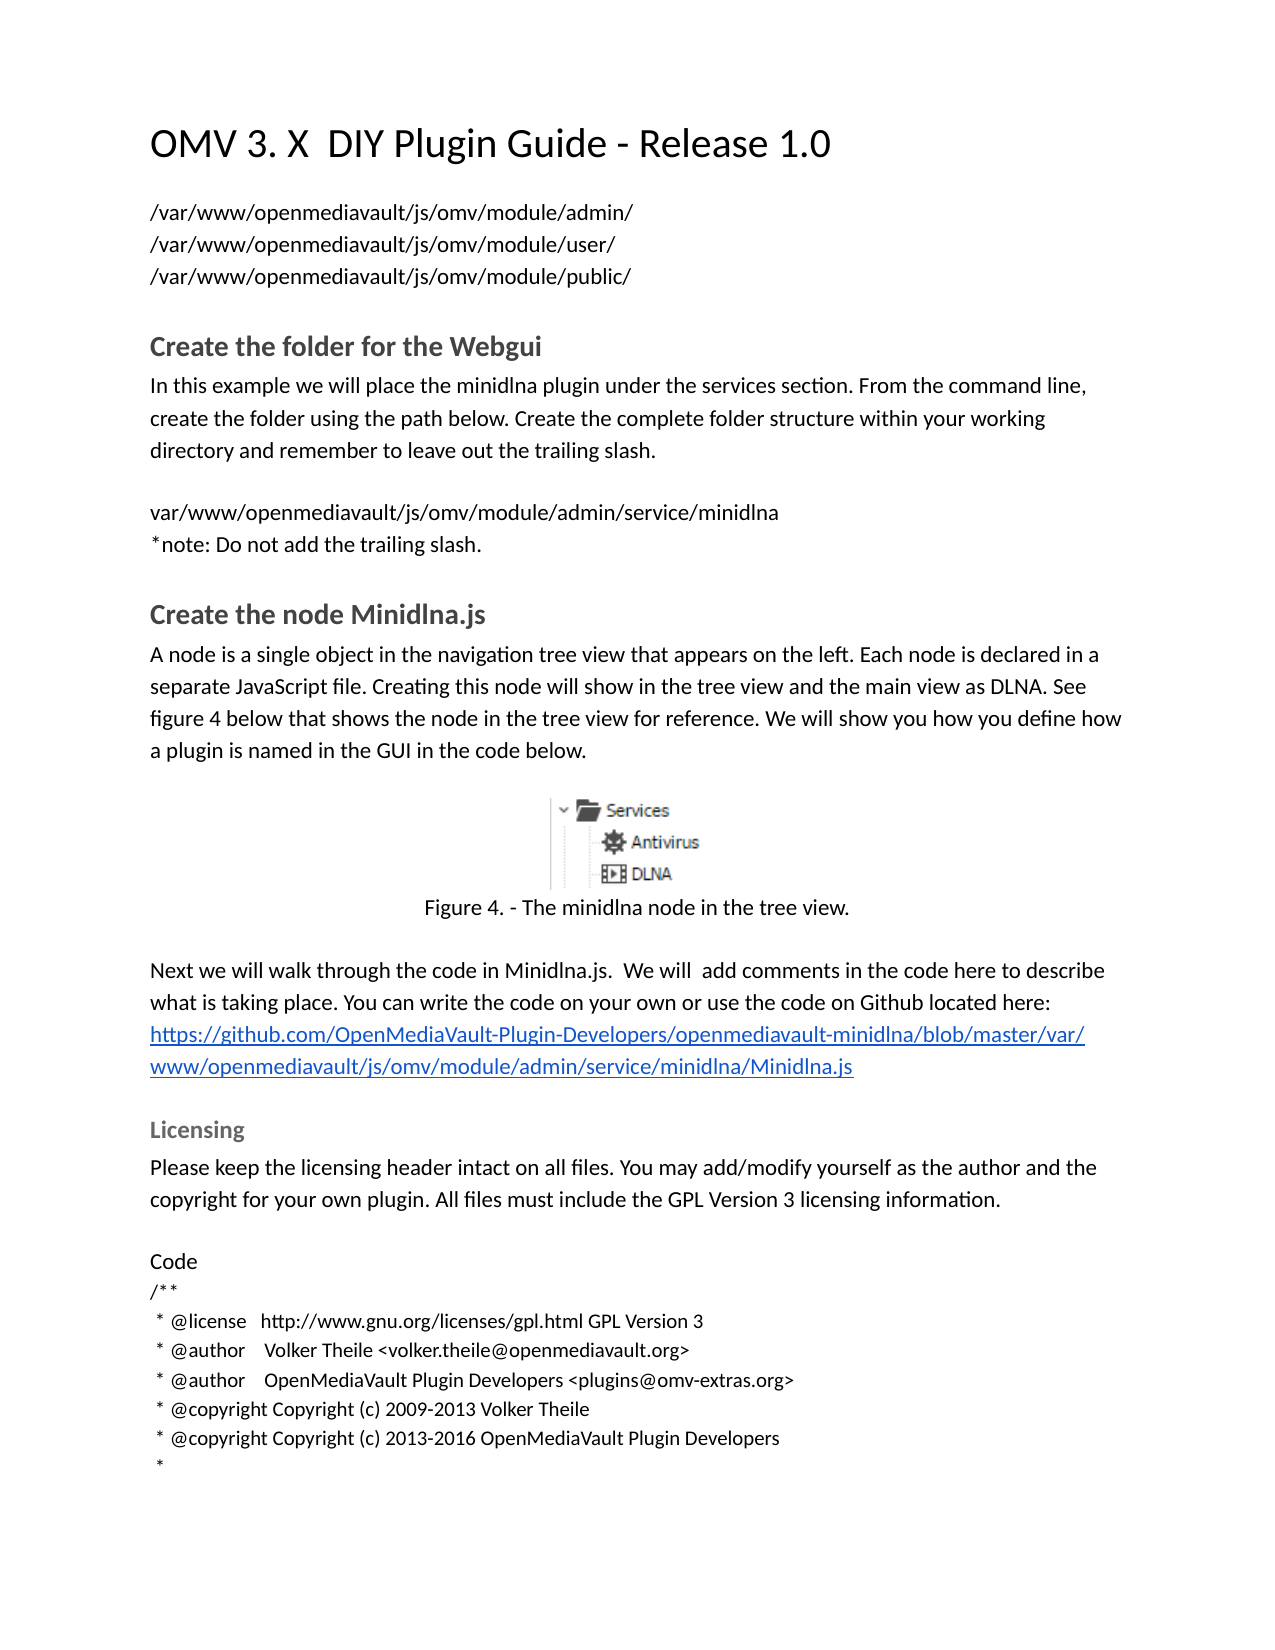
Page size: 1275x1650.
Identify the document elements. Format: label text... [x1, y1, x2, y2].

subtitle Create the node Minidlna.js [150, 596, 1125, 632]
subtitle Licensing [150, 1114, 1125, 1144]
text Next we will walk through the code in Minidlna.js. We will add comments in the code here to describe what is taking place. You can write the code on your own or use the code on Github located here: [150, 956, 1125, 1016]
text Code [150, 1247, 1125, 1275]
text Please keep the licensing header intact on all files. You may add/modify yourself as the author and the copyright for your own plugin. All files must include the GPL Version 3 licensing information. [150, 1153, 1125, 1213]
text /var/www/openmediavault/js/omv/module/admin/ [150, 198, 1125, 226]
picture [550, 798, 725, 890]
text A node is a single object in the navigation tree view that appears on the left. Each node is declared in a separate JavaScript file. Creating this node will show in the tree view and the main view as DLNA. See figure 4 below that shows the node in the tree view for reference. We will show you how you define how a plugin is named in the GUI in the code below. [150, 640, 1125, 764]
subtitle Create the folder for the Webgui [150, 328, 1125, 363]
text Figure 4. - The minidlna node in the tree view. [150, 893, 1125, 921]
text https://github.com/OpenMediaVault-Plugin-Developers/openmediavault-minidlna/blob/master/var/www/openmediavault/js/omv/module/admin/service/minidlna/Minidlna.js [150, 1020, 1125, 1080]
text var/www/openmediavault/js/omv/module/admin/service/minidlna [150, 498, 1125, 526]
text /var/www/openmediavault/js/omv/module/user/ [150, 230, 1125, 258]
text /** * @license http://www.gnu.org/licenses/gpl.html GPL Version 3 * @author Volker Theile <volker.theile@openmediavault.org> * @author OpenMediaVault Plugin Developers <plugins@omv-extras.org> * @copyright Copyright (c) 2009-2013 Volker Theile * @copyright Copyright (c) 2013-2016 OpenMediaVault Plugin Developers * [150, 1279, 1125, 1480]
text /var/www/openmediavault/js/omv/module/public/ [150, 262, 1125, 290]
text *note: Do not add the trailing slash. [150, 531, 1125, 558]
text In this example we will place the minidlna plugin under the services section. From the command line, create the folder using the path below. Create the complete folder structure within your working directory and remember to leave out the trailing slash. [150, 372, 1125, 464]
